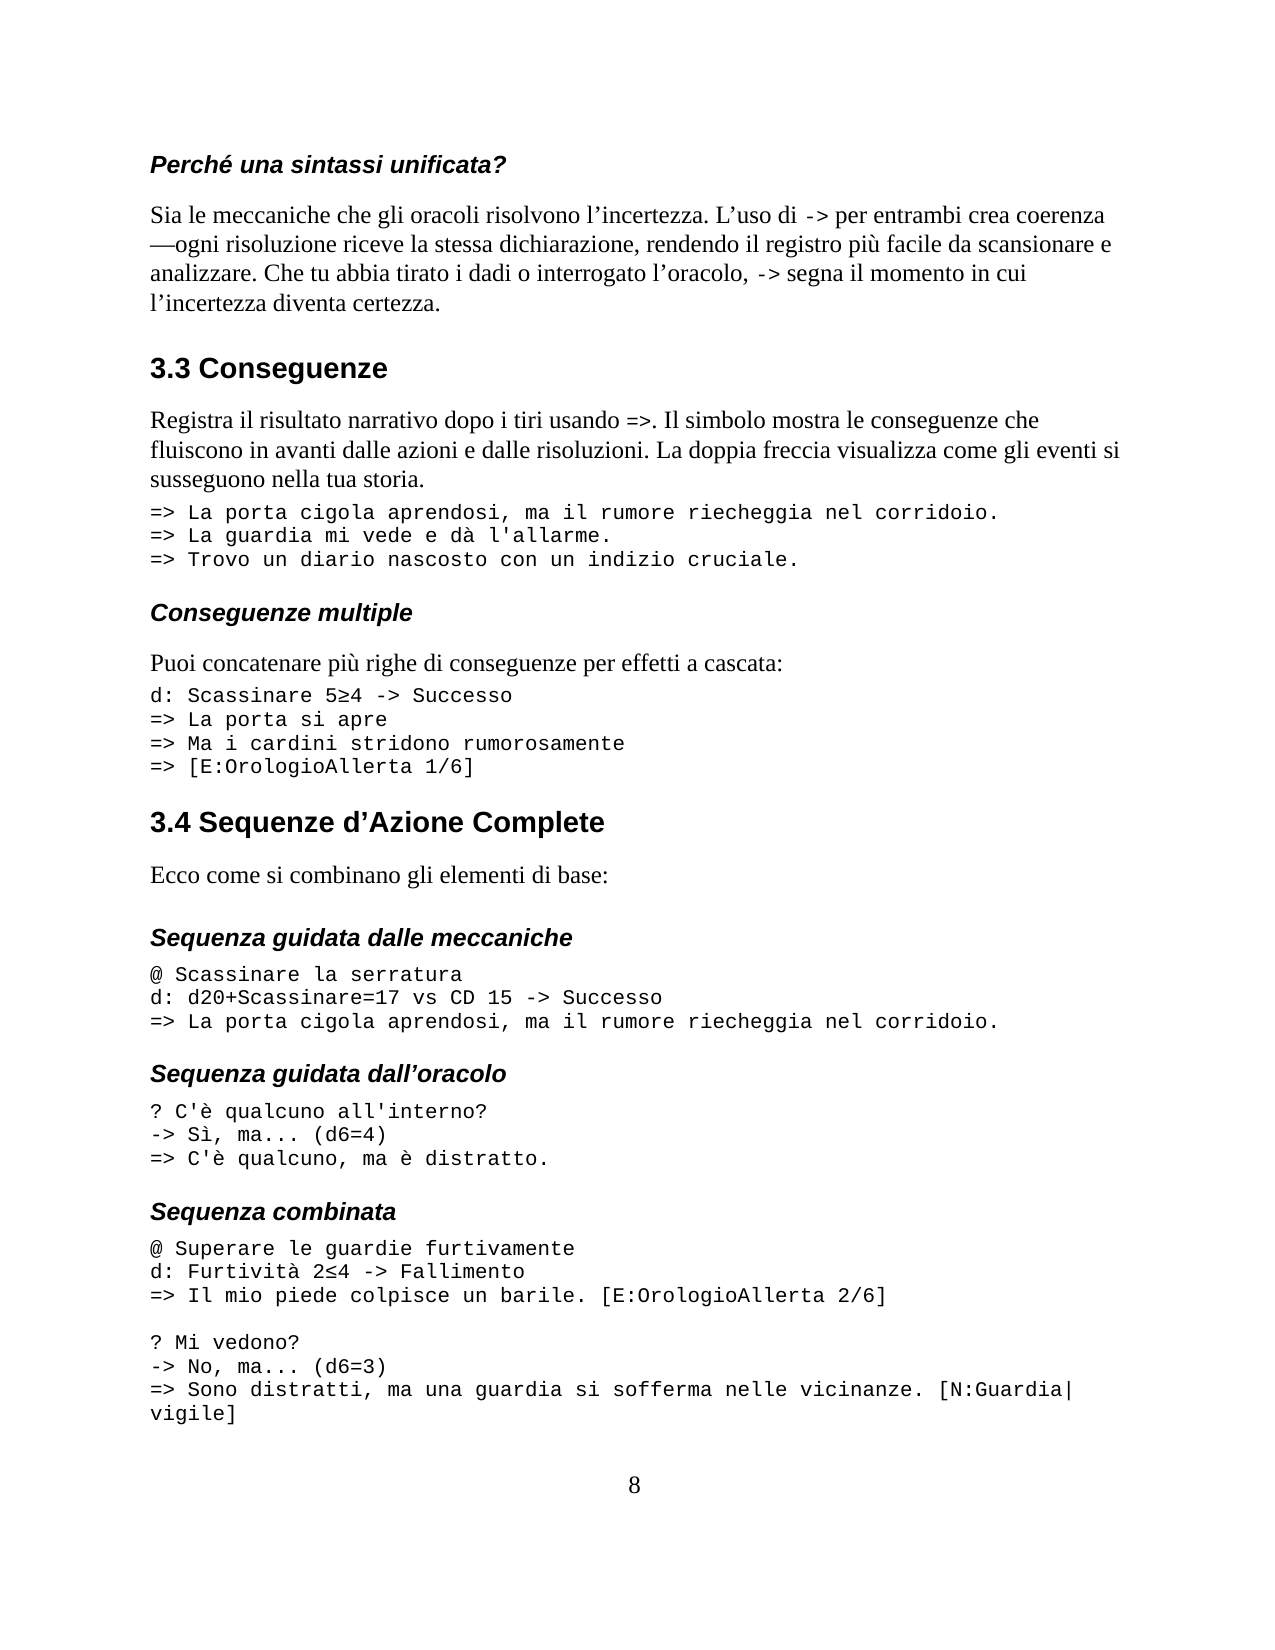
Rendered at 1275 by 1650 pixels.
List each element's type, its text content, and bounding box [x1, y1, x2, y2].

text => [E:OrologioAllerta 1/6] [150, 756, 1125, 780]
text => C'è qualcuno, ma è distratto. [150, 1148, 1125, 1172]
text Registra il risultato narrativo dopo i tiri usando =>. Il simbolo mostra le conseguenze che fluiscono in avanti dalle azioni e dalle risoluzioni. La doppia freccia visualizza come gli eventi si susseguono nella tua storia. [150, 406, 1125, 493]
subtitle Sequenza guidata dall’oracolo [150, 1059, 1125, 1088]
text => La guardia mi vede e dà l'allarme. [150, 525, 1125, 549]
subtitle 3.3 Conseguenze [150, 351, 1125, 384]
text ? C'è qualcuno all'interno? [150, 1101, 1125, 1124]
text @ Superare le guardie furtivamente [150, 1238, 1125, 1261]
subtitle Sequenza combinata [150, 1197, 1125, 1225]
text => La porta cigola aprendosi, ma il rumore riecheggia nel corridoio. [150, 1011, 1125, 1034]
text => La porta cigola aprendosi, ma il rumore riecheggia nel corridoio. [150, 502, 1125, 525]
text => Ma i cardini stridono rumorosamente [150, 733, 1125, 756]
text -> No, ma... (d6=3) [150, 1356, 1125, 1379]
text => Trovo un diario nascosto con un indizio cruciale. [150, 549, 1125, 573]
text d: Furtività 2≤4 -> Fallimento [150, 1261, 1125, 1285]
text => Il mio piede colpisce un barile. [E:OrologioAllerta 2/6] [150, 1285, 1125, 1308]
text Ecco come si combinano gli elementi di base: [150, 860, 1125, 889]
text d: d20+Scassinare=17 vs CD 15 -> Successo [150, 987, 1125, 1011]
text Sia le meccaniche che gli oracoli risolvono l’incertezza. L’uso di -> per entrambi crea coerenza—ogni risoluzione riceve la stessa dichiarazione, rendendo il registro più facile da scansionare e analizzare. Che tu abbia tirato i dadi o interrogato l’oracolo, -> segna il momento in cui l’incertezza diventa certezza. [150, 200, 1125, 317]
subtitle Sequenza guidata dalle meccaniche [150, 923, 1125, 951]
text Puoi concatenare più righe di conseguenze per effetti a cascata: [150, 648, 1125, 676]
text ? Mi vedono? [150, 1332, 1125, 1356]
subtitle 3.4 Sequenze d’Azione Complete [150, 805, 1125, 838]
subtitle Perché una sintassi unificata? [150, 150, 1125, 178]
text => La porta si apre [150, 709, 1125, 733]
subtitle Conseguenze multiple [150, 598, 1125, 626]
text => Sono distratti, ma una guardia si sofferma nelle vicinanze. [N:Guardia|vigile] [150, 1379, 1125, 1427]
text d: Scassinare 5≥4 -> Successo [150, 685, 1125, 709]
text -> Sì, ma... (d6=4) [150, 1124, 1125, 1148]
text @ Scassinare la serratura [150, 964, 1125, 987]
